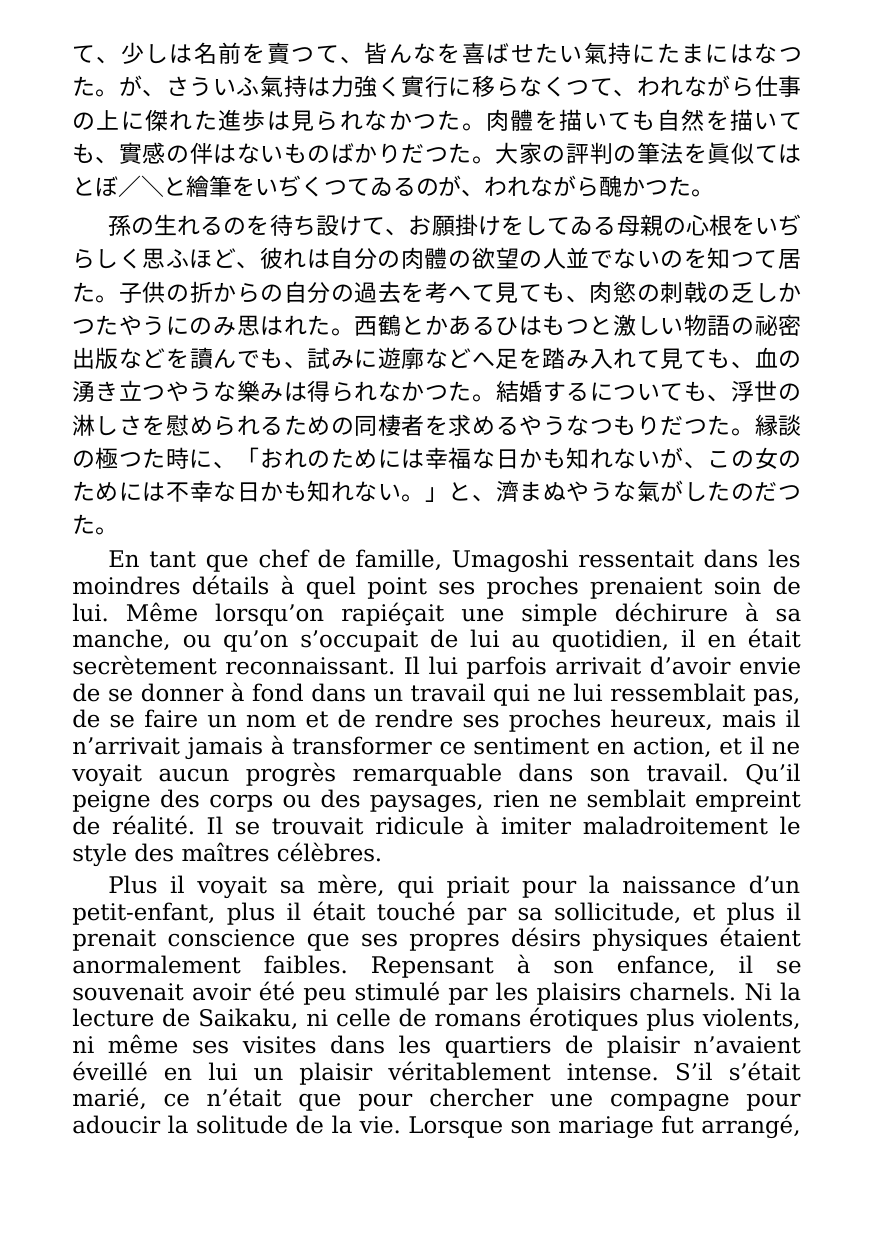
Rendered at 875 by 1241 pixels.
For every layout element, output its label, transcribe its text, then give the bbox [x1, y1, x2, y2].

text En tant que chef de famille, Umagoshi ressentait dans les moindres détails à quel point ses proches prenaient soin de lui. Même lorsqu’on rapiéçait une simple déchirure à sa manche, ou qu’on s’occupait de lui au quotidien, il en était secrètement reconnaissant. Il lui parfois arrivait d’avoir envie de se donner à fond dans un travail qui ne lui ressemblait pas, de se faire un nom et de rendre ses proches heureux, mais il n’arrivait jamais à transformer ce sentiment en action, et il ne voyait aucun progrès remarquable dans son travail. Qu’il peigne des corps ou des paysages, rien ne semblait empreint de réalité. Il se trouvait ridicule à imiter maladroitement le style des maîtres célèbres. [72, 546, 802, 866]
text Plus il voyait sa mère, qui priait pour la naissance d’un petit-enfant, plus il était touché par sa sollicitude, et plus il prenait conscience que ses propres désirs physiques étaient anormalement faibles. Repensant à son enfance, il se souvenait avoir été peu stimulé par les plaisirs charnels. Ni la lecture de Saikaku, ni celle de romans érotiques plus violents, ni même ses visites dans les quartiers de plaisir n’avaient éveillé en lui un plaisir véritablement intense. S’il s’était marié, ce n’était que pour chercher une compagne pour adoucir la solitude de la vie. Lorsque son mariage fut arrangé, [72, 872, 802, 1139]
text て、少しは名前を賣つて、皆んなを喜ばせたい氣持にたまにはなつた。が、さういふ氣持は力強く實行に移らなくつて、われながら仕事の上に傑れた進歩は見られなかつた。肉體を描いても自然を描いても、實感の伴はないものばかりだつた。大家の評判の筆法を眞似てはとぼ／＼と繪筆をいぢくつてゐるのが、われながら醜かつた。 [72, 36, 802, 202]
text 孫の生れるのを待ち設けて、お願掛けをしてゐる母親の心根をいぢらしく思ふほど、彼れは自分の肉體の欲望の人並でないのを知つて居た。子供の折からの自分の過去を考へて見ても、肉慾の刺戟の乏しかつたやうにのみ思はれた。西鶴とかあるひはもつと激しい物語の祕密出版などを讀んでも、試みに遊廓などへ足を踏み入れて見ても、血の湧き立つやうな樂みは得られなかつた。結婚するについても、浮世の淋しさを慰められるための同棲者を求めるやうなつもりだつた。縁談の極つた時に、「おれのためには幸福な日かも知れないが、この女のためには不幸な日かも知れない。」と、濟まぬやうな氣がしたのだつた。 [72, 208, 802, 540]
